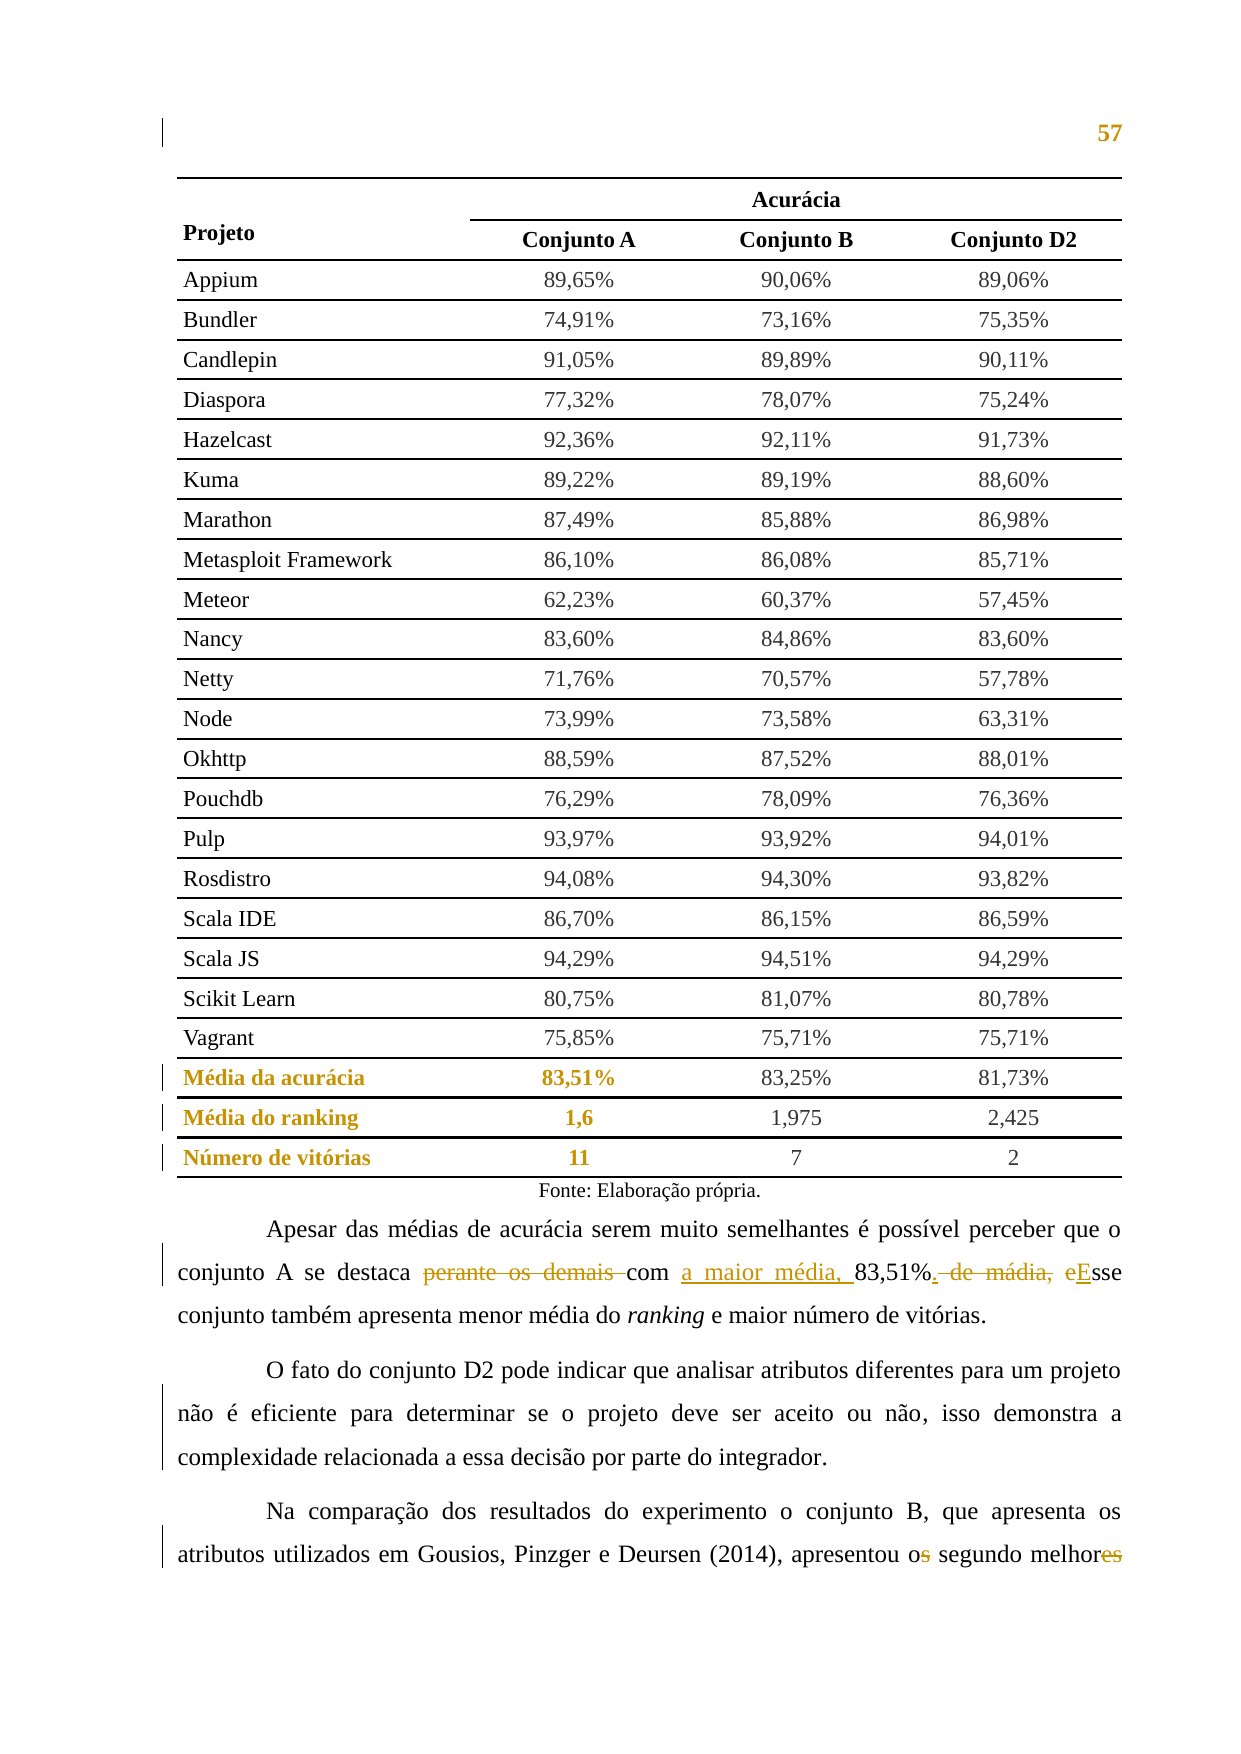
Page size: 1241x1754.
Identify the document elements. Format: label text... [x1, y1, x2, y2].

table_cell 93,97% [470, 819, 687, 857]
table_cell Média da acurácia [177, 1059, 470, 1096]
table_cell Netty [177, 660, 470, 697]
table_cell 7 [688, 1139, 905, 1176]
table_cell 90,11% [905, 341, 1122, 378]
table_cell 75,85% [470, 1019, 687, 1057]
table_cell 83,51% [470, 1059, 687, 1096]
table_cell Conjunto D2 [905, 221, 1122, 259]
table_cell 1,6 [470, 1099, 687, 1136]
table_cell 63,31% [905, 700, 1122, 737]
table_cell Número de vitórias [177, 1139, 470, 1176]
table_cell Appium [177, 261, 470, 298]
table_cell 89,89% [688, 341, 905, 378]
table_cell 73,16% [688, 301, 905, 338]
table_cell Rosdistro [177, 859, 470, 897]
table_cell Scala IDE [177, 899, 470, 937]
table_cell 86,10% [470, 540, 687, 578]
table_cell Nancy [177, 620, 470, 658]
table_cell 60,37% [688, 580, 905, 618]
table_cell 80,78% [905, 979, 1122, 1017]
table_cell 91,05% [470, 341, 687, 378]
table_cell 88,01% [905, 740, 1122, 777]
table_cell Okhttp [177, 740, 470, 777]
table_cell 81,07% [688, 979, 905, 1017]
table_cell 86,15% [688, 899, 905, 937]
table_cell Vagrant [177, 1019, 470, 1057]
table_cell 1,975 [688, 1099, 905, 1136]
table_cell 74,91% [470, 301, 687, 338]
table_cell Scikit Learn [177, 979, 470, 1017]
table_cell 11 [470, 1139, 687, 1176]
text O fato do conjunto D2 pode indicar que analisar atributos diferentes para um projeto não é eficiente para determinar se o projeto deve ser aceito ou não, isso demonstra a complexidade relacionada a essa decisão por parte do integrador. [177, 1355, 1122, 1470]
table_cell 89,06% [905, 261, 1122, 298]
table_cell 76,36% [905, 779, 1122, 817]
table_cell Diaspora [177, 380, 470, 418]
table_cell 76,29% [470, 779, 687, 817]
table_cell 86,70% [470, 899, 687, 937]
table_cell 78,09% [688, 779, 905, 817]
table_cell 2 [905, 1139, 1122, 1176]
table_cell 2,425 [905, 1099, 1122, 1136]
table_cell 83,60% [470, 620, 687, 658]
table_cell 92,11% [688, 420, 905, 458]
table_cell 94,29% [470, 939, 687, 977]
table_cell 93,92% [688, 819, 905, 857]
table_cell 71,76% [470, 660, 687, 697]
table_cell 86,98% [905, 500, 1122, 538]
table_cell 77,32% [470, 380, 687, 418]
table_cell 89,19% [688, 460, 905, 498]
table_cell 94,30% [688, 859, 905, 897]
table_cell 85,88% [688, 500, 905, 538]
table_cell 85,71% [905, 540, 1122, 578]
table_cell Pouchdb [177, 779, 470, 817]
table_cell 57,45% [905, 580, 1122, 618]
table_cell 94,01% [905, 819, 1122, 857]
table_cell 83,60% [905, 620, 1122, 658]
table_cell Hazelcast [177, 420, 470, 458]
table_cell 84,86% [688, 620, 905, 658]
table_cell 92,36% [470, 420, 687, 458]
table_cell Média do ranking [177, 1099, 470, 1136]
table_cell Conjunto B [688, 221, 905, 259]
table_cell 94,51% [688, 939, 905, 977]
table_cell 75,35% [905, 301, 1122, 338]
text Na comparação dos resultados do experimento o conjunto B, que apresenta os atributos utilizados em Gousios, Pinzger e Deursen (2014), apresentou o segundo melhor valor de média e vitórias. [177, 1496, 1122, 1568]
table_cell Bundler [177, 301, 470, 338]
table_cell Pulp [177, 819, 470, 857]
table_cell 75,71% [905, 1019, 1122, 1057]
table_cell Node [177, 700, 470, 737]
table_cell 57,78% [905, 660, 1122, 697]
text Apesar das médias de acurácia serem muito semelhantes é possível perceber que o conjunto A se destaca com a maior média, 83,51%. Esse conjunto também apresenta menor média do ranking e maior número de vitórias. [177, 1214, 1122, 1329]
table_cell 70,57% [688, 660, 905, 697]
table_cell 87,49% [470, 500, 687, 538]
table_cell Conjunto A [470, 221, 687, 259]
table_cell 90,06% [688, 261, 905, 298]
table_cell 62,23% [470, 580, 687, 618]
table_header Projeto [177, 179, 470, 259]
table_cell 81,73% [905, 1059, 1122, 1096]
table_cell Metasploit Framework [177, 540, 470, 578]
table_cell 75,24% [905, 380, 1122, 418]
table_cell 75,71% [688, 1019, 905, 1057]
table_cell 91,73% [905, 420, 1122, 458]
table_cell 88,60% [905, 460, 1122, 498]
table_header Acurácia [470, 179, 1122, 219]
table_cell 88,59% [470, 740, 687, 777]
table_cell 89,22% [470, 460, 687, 498]
table_cell Meteor [177, 580, 470, 618]
text Fonte: Elaboração própria. [177, 1178, 1122, 1202]
table_cell 86,08% [688, 540, 905, 578]
table_cell Kuma [177, 460, 470, 498]
table_cell 73,99% [470, 700, 687, 737]
table_cell 80,75% [470, 979, 687, 1017]
table_cell 86,59% [905, 899, 1122, 937]
table_cell 83,25% [688, 1059, 905, 1096]
table_cell 94,29% [905, 939, 1122, 977]
table_cell Candlepin [177, 341, 470, 378]
table_cell 94,08% [470, 859, 687, 897]
table_cell 73,58% [688, 700, 905, 737]
table_cell 93,82% [905, 859, 1122, 897]
table_cell 87,52% [688, 740, 905, 777]
table_cell Marathon [177, 500, 470, 538]
table_cell 89,65% [470, 261, 687, 298]
table_cell Scala JS [177, 939, 470, 977]
table_cell 78,07% [688, 380, 905, 418]
